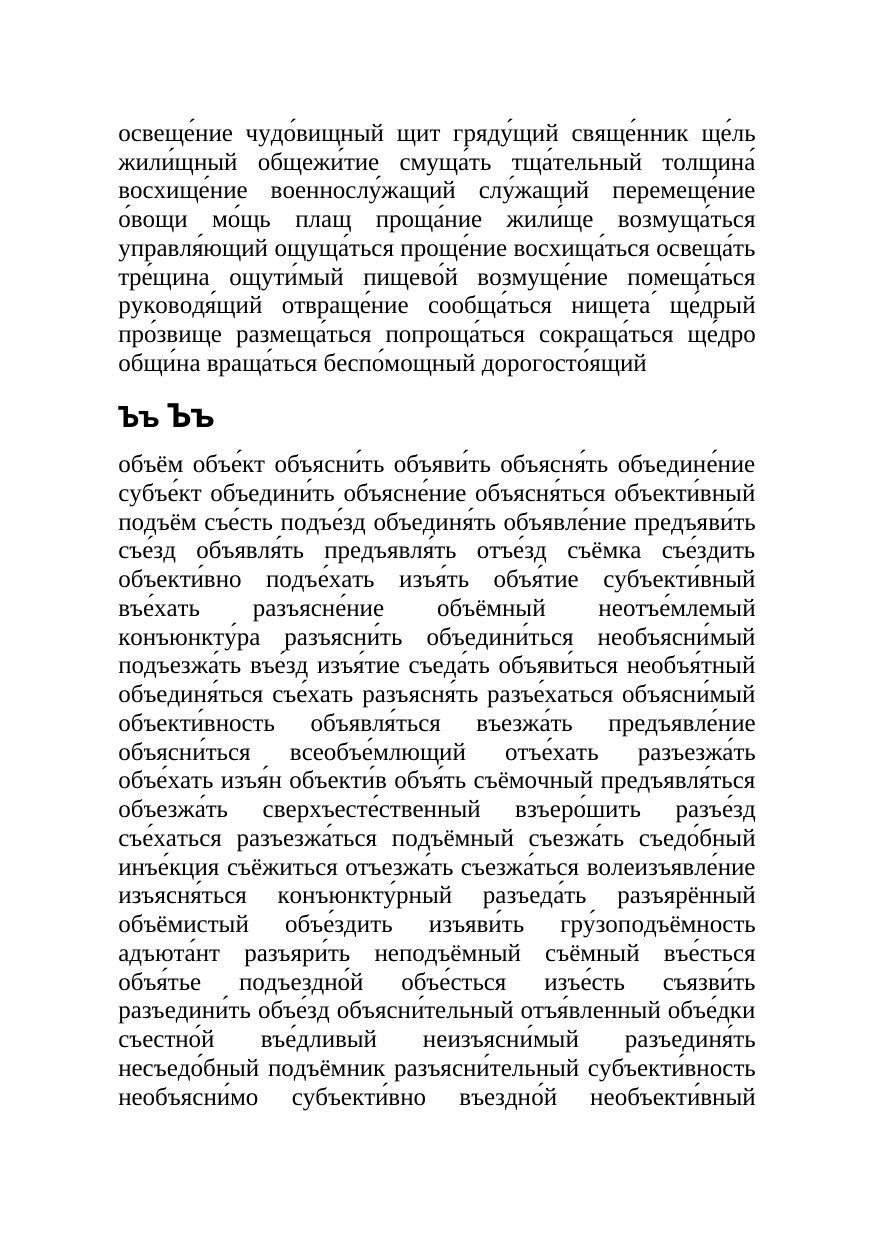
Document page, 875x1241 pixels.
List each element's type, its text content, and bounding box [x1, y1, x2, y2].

text освеще́ние чудо́вищный щит гряду́щий свяще́нник ще́ль жили́щный общежи́тие смуща́ть тща́тельный толщина́ восхище́ние военнослу́жащий слу́жащий перемеще́ние о́вощи мо́щь плащ проща́ние жили́ще возмуща́ться управля́ющий ощуща́ться проще́ние восхища́ться освеща́ть тре́щина ощути́мый пищево́й возмуще́ние помеща́ться руководя́щий отвраще́ние сообща́ться нищета́ ще́дрый про́звище размеща́ться попроща́ться сокраща́ться ще́дро общи́на враща́ться беспо́мощный дорогосто́ящий [118, 118, 756, 377]
subtitle Ъъ Ъъ [118, 391, 756, 437]
text объём объе́кт объясни́ть объяви́ть объясня́ть объедине́ние субъе́кт объедини́ть объясне́ние объясня́ться объекти́вный подъём съе́сть подъе́зд объединя́ть объявле́ние предъяви́ть съе́зд объявля́ть предъявля́ть отъе́зд съёмка съе́здить объекти́вно подъе́хать изъя́ть объя́тие субъекти́вный въе́хать разъясне́ние объёмный неотъе́млемый конъюнкту́ра разъясни́ть объедини́ться необъясни́мый подъезжа́ть въе́зд изъя́тие съеда́ть объяви́ться необъя́тный объединя́ться съе́хать разъясня́ть разъе́хаться объясни́мый объекти́вность объявля́ться въезжа́ть предъявле́ние объясни́ться всеобъе́млющий отъе́хать разъезжа́ть объе́хать изъя́н объекти́в объя́ть съёмочный предъявля́ться объезжа́ть сверхъесте́ственный взъеро́шить разъе́зд съе́хаться разъезжа́ться подъёмный съезжа́ть съедо́бный инъе́кция съёжиться отъезжа́ть съезжа́ться волеизъявле́ние изъясня́ться конъюнкту́рный разъеда́ть разъярённый объёмистый объе́здить изъяви́ть гру́зоподъёмность адъюта́нт разъяри́ть неподъёмный съёмный въе́сться объя́тье подъездно́й объе́сться изъе́сть съязви́ть разъедини́ть объе́зд объясни́тельный отъя́вленный объе́дки съестно́й въе́дливый неизъясни́мый разъединя́ть несъедо́бный подъёмник разъясни́тельный субъекти́вность необъясни́мо субъекти́вно въездно́й необъекти́вный [118, 449, 756, 1111]
